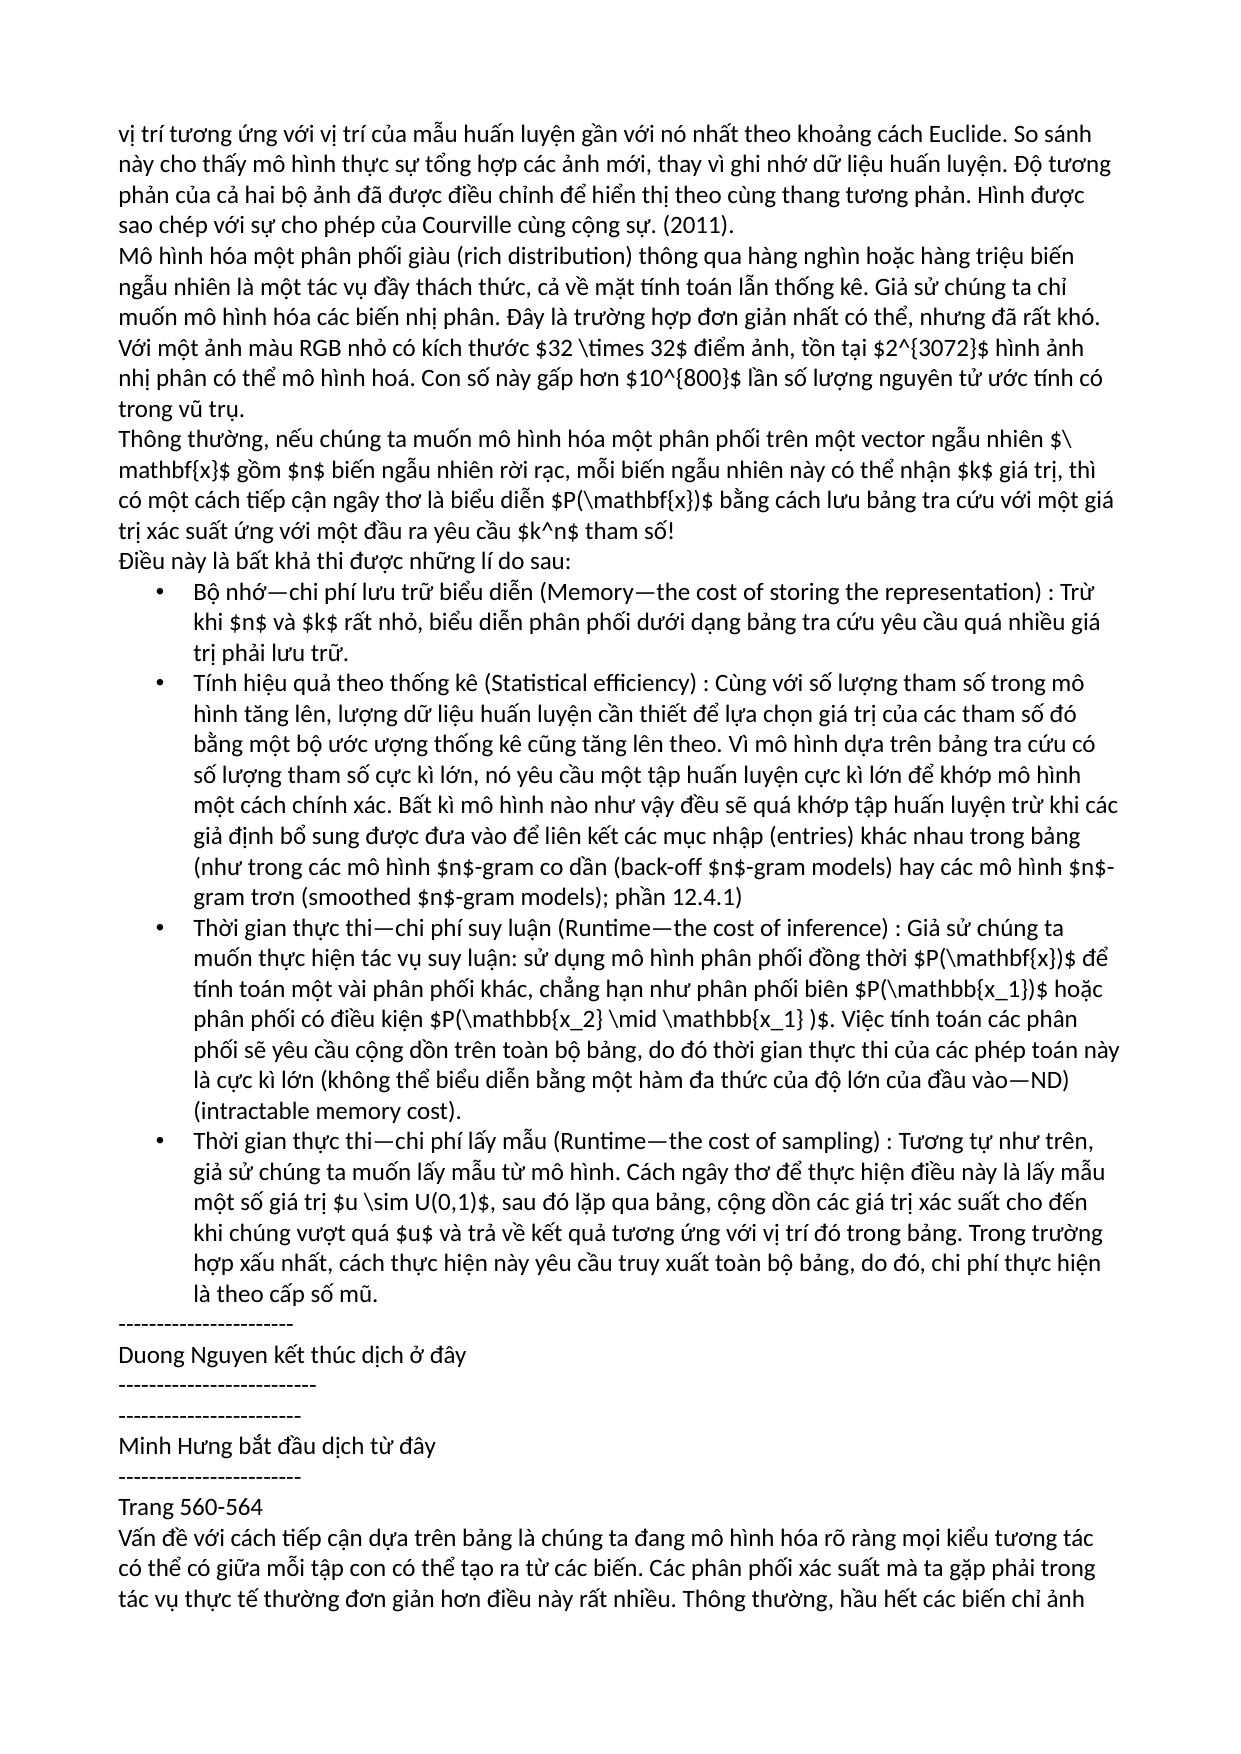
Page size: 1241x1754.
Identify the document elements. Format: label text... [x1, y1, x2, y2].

list Bộ nhớ—chi phí lưu trữ biểu diễn (Memory—the cost of storing the representation) : Trừ khi $n$ và $k$ rất nhỏ, biểu diễn phân phối dưới dạng bảng tra cứu yêu cầu quá nhiều giá trị phải lưu trữ. [156, 576, 1122, 667]
text vị trí tương ứng với vị trí của mẫu huấn luyện gần với nó nhất theo khoảng cách Euclide. So sánh này cho thấy mô hình thực sự tổng hợp các ảnh mới, thay vì ghi nhớ dữ liệu huấn luyện. Độ tương phản của cả hai bộ ảnh đã được điều chỉnh để hiển thị theo cùng thang tương phản. Hình được sao chép với sự cho phép của Courville cùng cộng sự. (2011). [118, 118, 1122, 240]
list Tính hiệu quả theo thống kê (Statistical efficiency) : Cùng với số lượng tham số trong mô hình tăng lên, lượng dữ liệu huấn luyện cần thiết để lựa chọn giá trị của các tham số đó bằng một bộ ước ượng thống kê cũng tăng lên theo. Vì mô hình dựa trên bảng tra cứu có số lượng tham số cực kì lớn, nó yêu cầu một tập huấn luyện cực kì lớn để khớp mô hình một cách chính xác. Bất kì mô hình nào như vậy đều sẽ quá khớp tập huấn luyện trừ khi các giả định bổ sung được đưa vào để liên kết các mục nhập (entries) khác nhau trong bảng (như trong các mô hình $n$-gram co dần (back-off $n$-gram models) hay các mô hình $n$-gram trơn (smoothed $n$-gram models); phần 12.4.1) [156, 667, 1122, 912]
text Trang 560-564 [118, 1492, 1122, 1522]
text Minh Hưng bắt đầu dịch từ đây [118, 1431, 1122, 1461]
text ----------------------- [118, 1308, 1122, 1339]
text Vấn đề với cách tiếp cận dựa trên bảng là chúng ta đang mô hình hóa rõ ràng mọi kiểu tương tác có thể có giữa mỗi tập con có thể tạo ra từ các biến. Các phân phối xác suất mà ta gặp phải trong tác vụ thực tế thường đơn giản hơn điều này rất nhiều. Thông thường, hầu hết các biến chỉ ảnh [118, 1522, 1122, 1614]
text ------------------------ [118, 1400, 1122, 1431]
list Thời gian thực thi—chi phí lấy mẫu (Runtime—the cost of sampling) : Tương tự như trên, giả sử chúng ta muốn lấy mẫu từ mô hình. Cách ngây thơ để thực hiện điều này là lấy mẫu một số giá trị $u \sim U(0,1)$, sau đó lặp qua bảng, cộng dồn các giá trị xác suất cho đến khi chúng vượt quá $u$ và trả về kết quả tương ứng với vị trí đó trong bảng. Trong trường hợp xấu nhất, cách thực hiện này yêu cầu truy xuất toàn bộ bảng, do đó, chi phí thực hiện là theo cấp số mũ. [156, 1125, 1122, 1308]
text Thông thường, nếu chúng ta muốn mô hình hóa một phân phối trên một vector ngẫu nhiên $\mathbf{x}$ gồm $n$ biến ngẫu nhiên rời rạc, mỗi biến ngẫu nhiên này có thể nhận $k$ giá trị, thì có một cách tiếp cận ngây thơ là biểu diễn $P(\mathbf{x})$ bằng cách lưu bảng tra cứu với một giá trị xác suất ứng với một đầu ra yêu cầu $k^n$ tham số! [118, 423, 1122, 545]
text Duong Nguyen kết thúc dịch ở đây [118, 1339, 1122, 1369]
text ------------------------ [118, 1461, 1122, 1492]
text Điều này là bất khả thi được những lí do sau: [118, 545, 1122, 576]
text -------------------------- [118, 1369, 1122, 1400]
list Thời gian thực thi—chi phí suy luận (Runtime—the cost of inference) : Giả sử chúng ta muốn thực hiện tác vụ suy luận: sử dụng mô hình phân phối đồng thời $P(\mathbf{x})$ để tính toán một vài phân phối khác, chẳng hạn như phân phối biên $P(\mathbb{x_1})$ hoặc phân phối có điều kiện $P(\mathbb{x_2} \mid \mathbb{x_1} )$. Việc tính toán các phân phối sẽ yêu cầu cộng dồn trên toàn bộ bảng, do đó thời gian thực thi của các phép toán này là cực kì lớn (không thể biểu diễn bằng một hàm đa thức của độ lớn của đầu vào—ND) (intractable memory cost). [156, 912, 1122, 1125]
text Mô hình hóa một phân phối giàu (rich distribution) thông qua hàng nghìn hoặc hàng triệu biến ngẫu nhiên là một tác vụ đầy thách thức, cả về mặt tính toán lẫn thống kê. Giả sử chúng ta chỉ muốn mô hình hóa các biến nhị phân. Đây là trường hợp đơn giản nhất có thể, nhưng đã rất khó. Với một ảnh màu RGB nhỏ có kích thước $32 \times 32$ điểm ảnh, tồn tại $2^{3072}$ hình ảnh nhị phân có thể mô hình hoá. Con số này gấp hơn $10^{800}$ lần số lượng nguyên tử ước tính có trong vũ trụ. [118, 240, 1122, 423]
